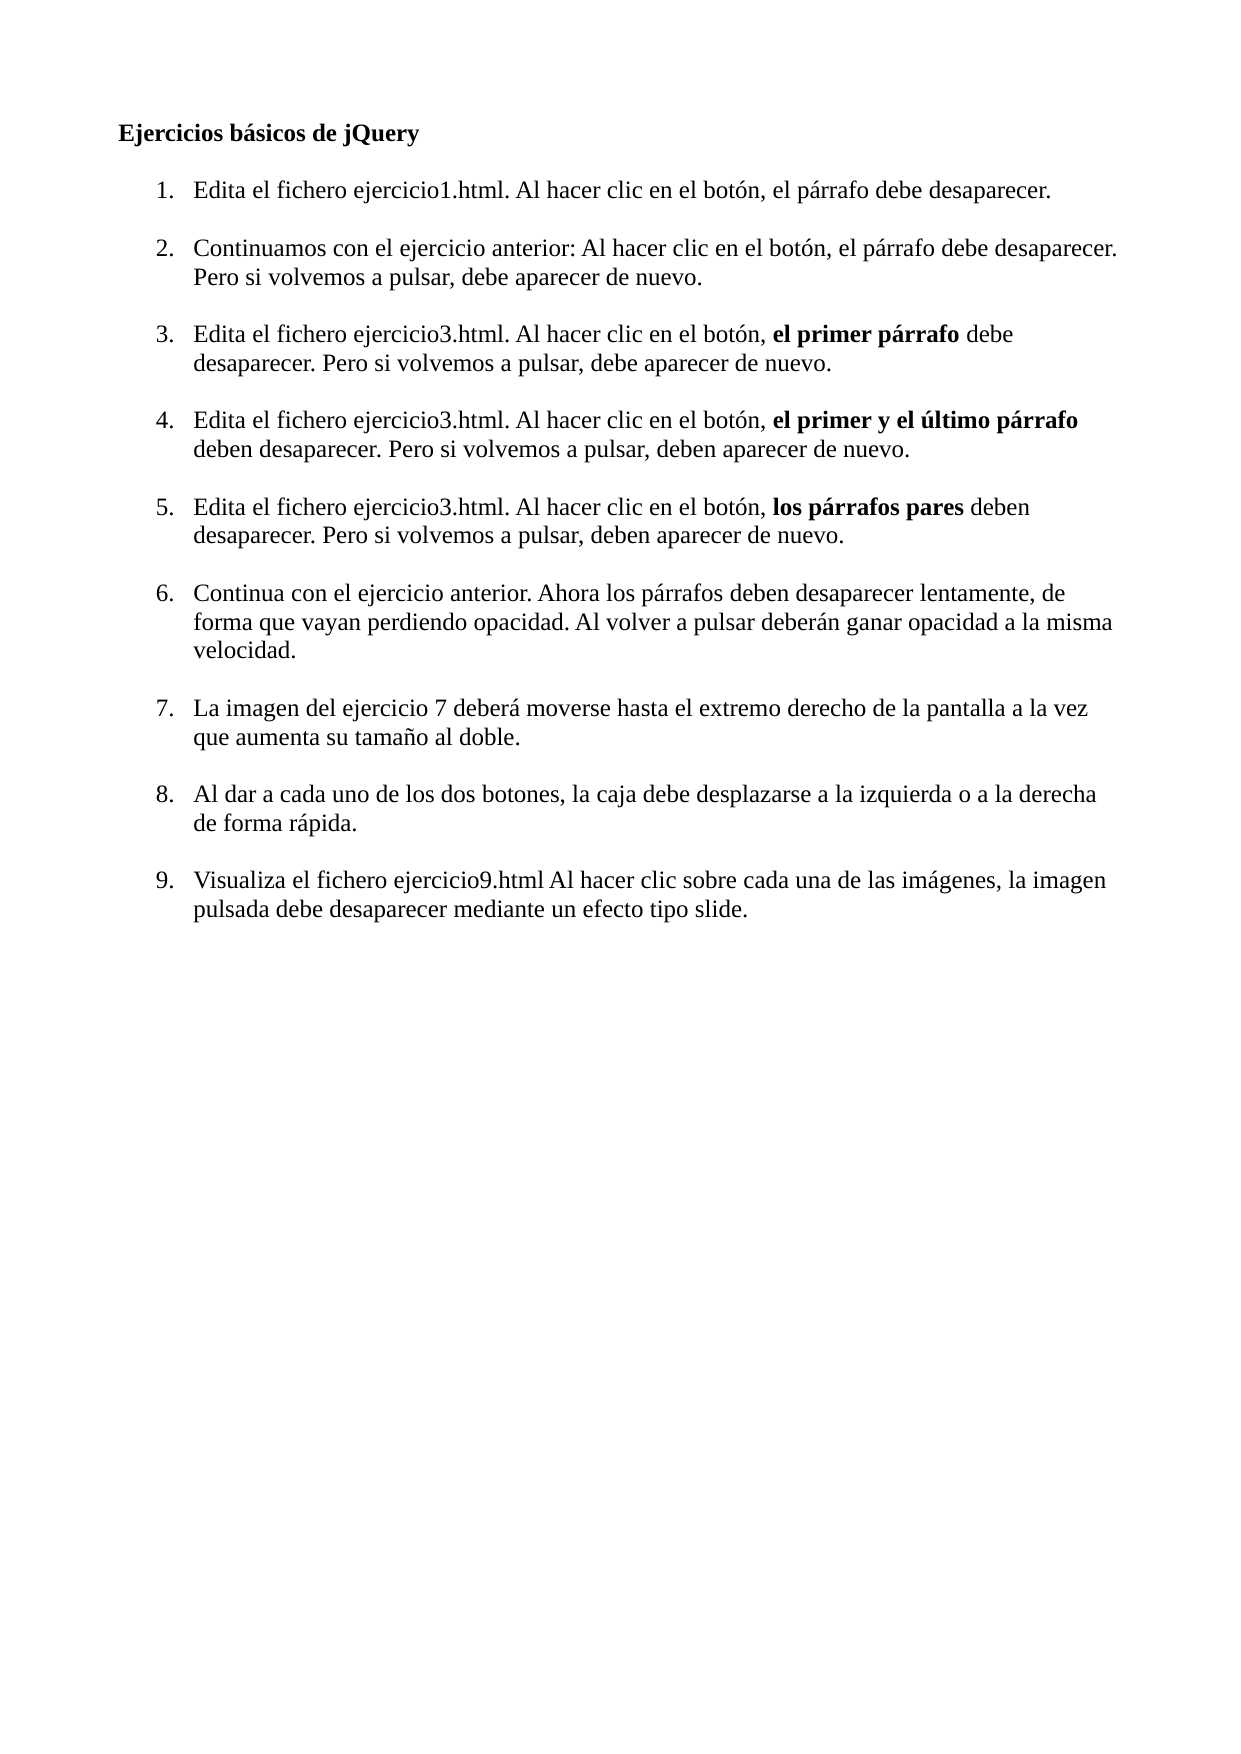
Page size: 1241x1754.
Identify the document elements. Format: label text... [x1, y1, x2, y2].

list Edita el fichero ejercicio3.html. Al hacer clic en el botón, los párrafos pares deben desaparecer. Pero si volvemos a pulsar, deben aparecer de nuevo. [156, 492, 1122, 549]
list Continuamos con el ejercicio anterior: Al hacer clic en el botón, el párrafo debe desaparecer. Pero si volvemos a pulsar, debe aparecer de nuevo. [156, 233, 1122, 291]
list Al dar a cada uno de los dos botones, la caja debe desplazarse a la izquierda o a la derecha de forma rápida. [156, 779, 1122, 837]
list Edita el fichero ejercicio3.html. Al hacer clic en el botón, el primer párrafo debe desaparecer. Pero si volvemos a pulsar, debe aparecer de nuevo. [156, 319, 1122, 377]
list Edita el fichero ejercicio1.html. Al hacer clic en el botón, el párrafo debe desaparecer. [156, 176, 1122, 204]
text Ejercicios básicos de jQuery [118, 118, 1122, 147]
list Visualiza el fichero ejercicio9.html Al hacer clic sobre cada una de las imágenes, la imagen pulsada debe desaparecer mediante un efecto tipo slide. [156, 866, 1122, 923]
list La imagen del ejercicio 7 deberá moverse hasta el extremo derecho de la pantalla a la vez que aumenta su tamaño al doble. [156, 693, 1122, 751]
list Edita el fichero ejercicio3.html. Al hacer clic en el botón, el primer y el último párrafo deben desaparecer. Pero si volvemos a pulsar, deben aparecer de nuevo. [156, 406, 1122, 463]
list Continua con el ejercicio anterior. Ahora los párrafos deben desaparecer lentamente, de forma que vayan perdiendo opacidad. Al volver a pulsar deberán ganar opacidad a la misma velocidad. [156, 578, 1122, 664]
